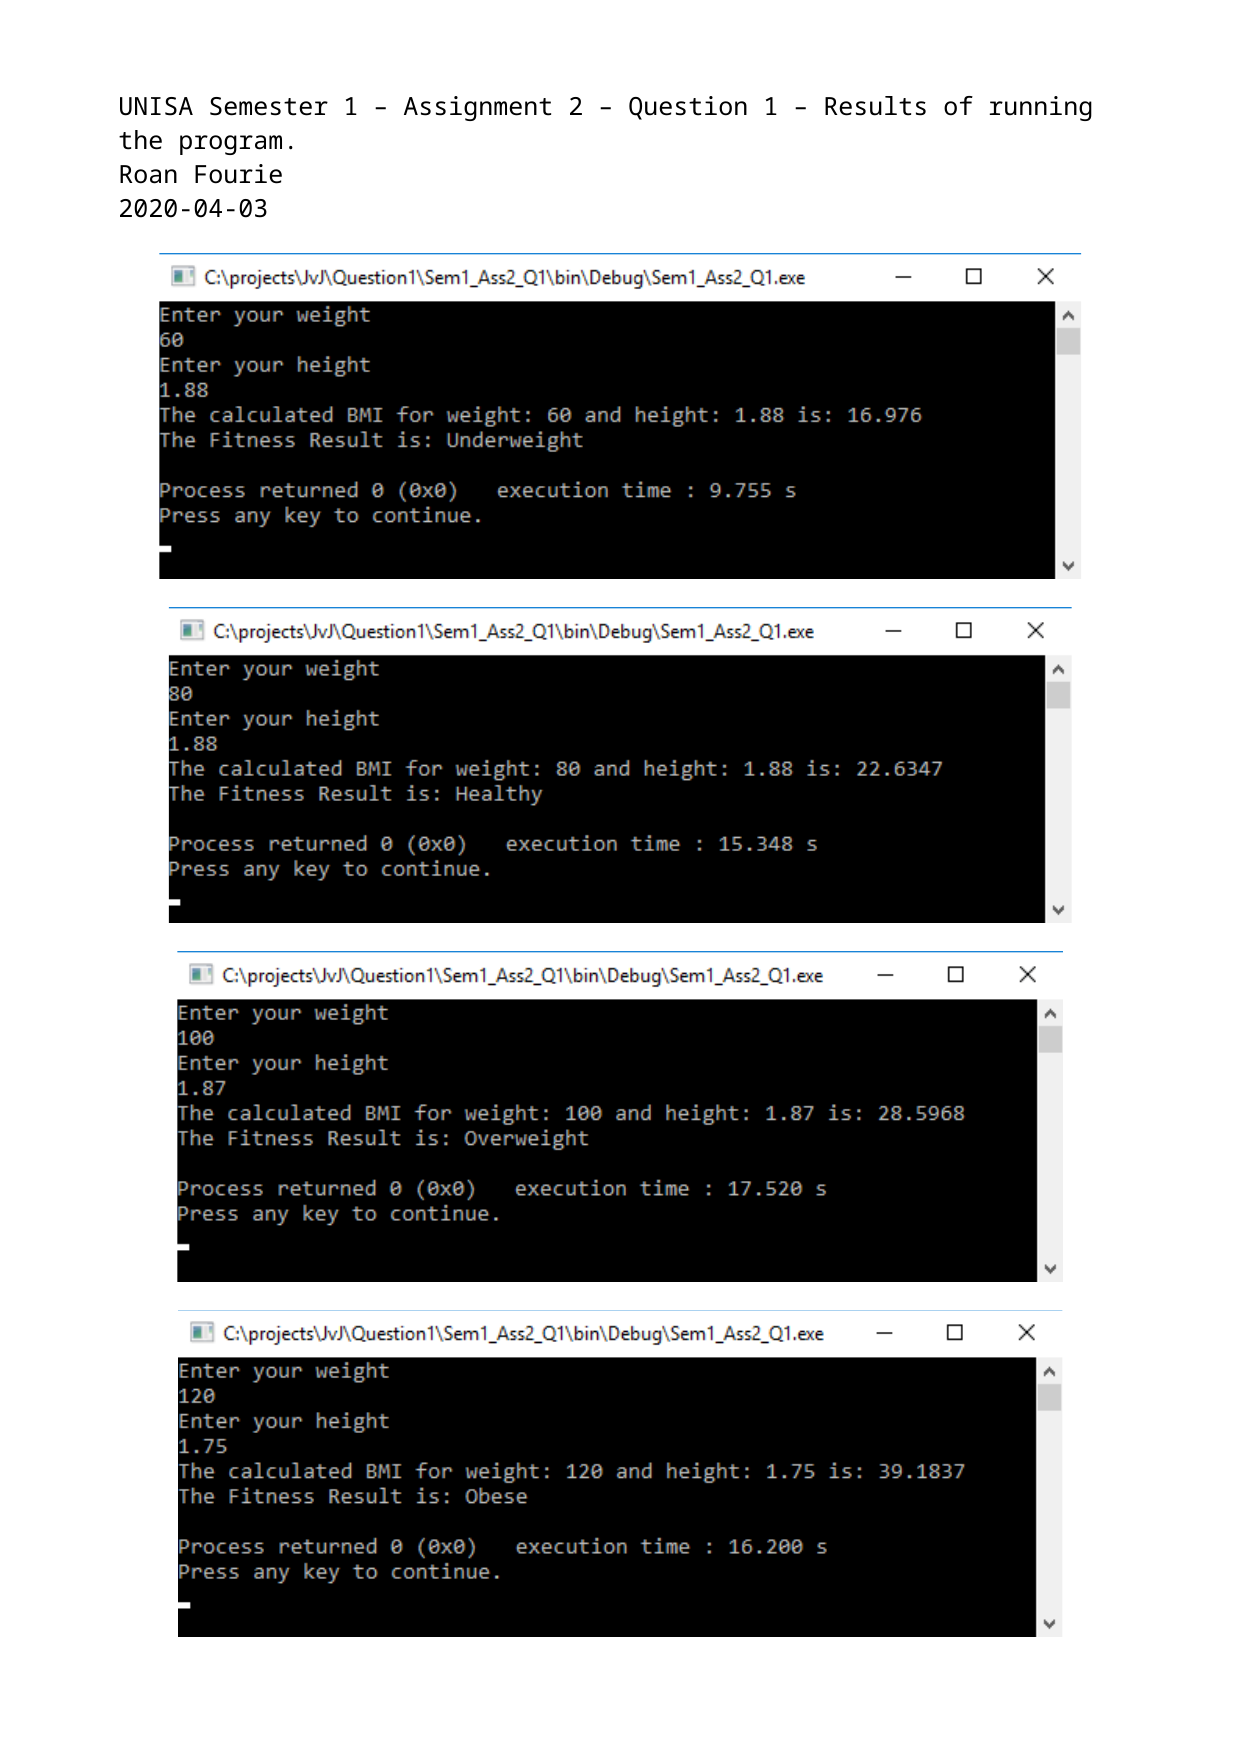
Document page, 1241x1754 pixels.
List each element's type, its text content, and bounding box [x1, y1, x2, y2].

text Roan Fourie [118, 157, 1122, 191]
picture [177, 951, 1063, 1282]
picture [178, 1310, 1063, 1637]
text 2020-04-03 [118, 191, 1122, 225]
picture [159, 253, 1082, 579]
text UNISA Semester 1 – Assignment 2 – Question 1 – Results of running the program. [118, 88, 1122, 157]
picture [168, 607, 1072, 923]
